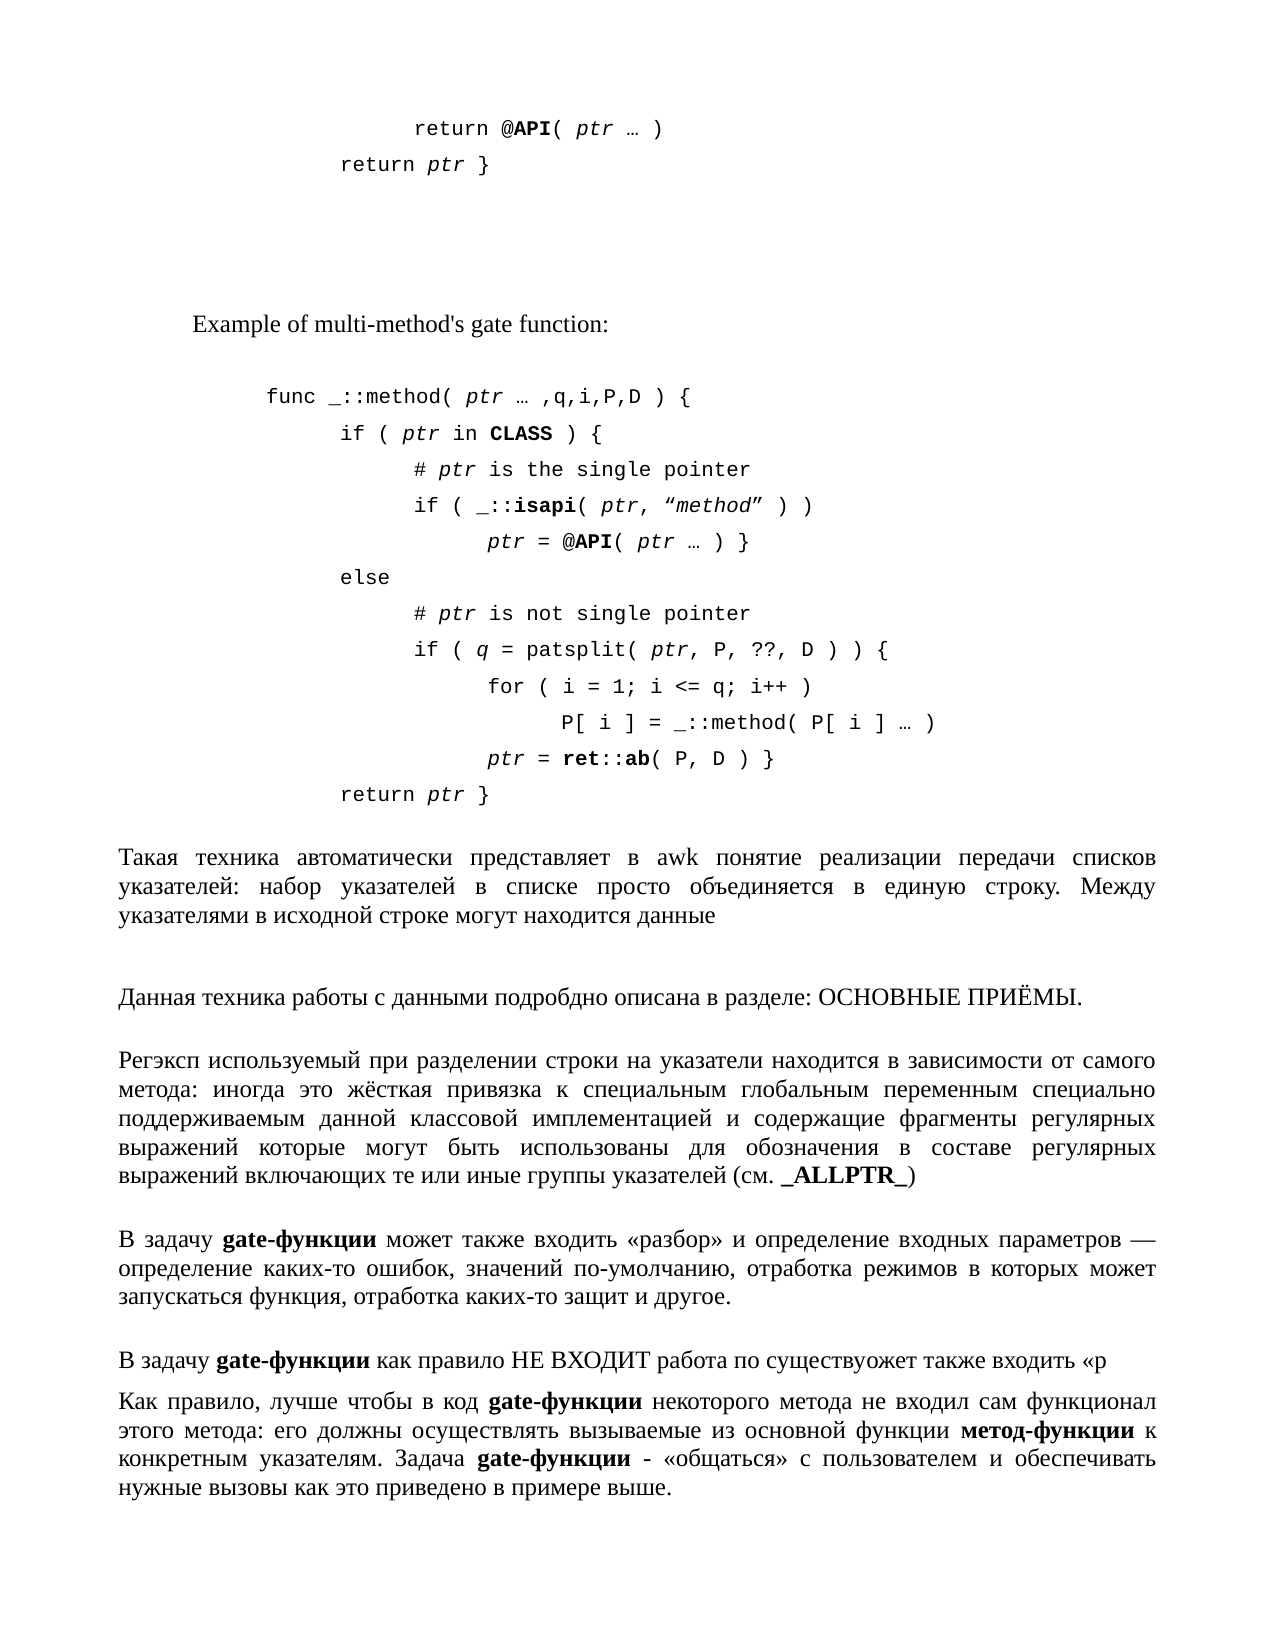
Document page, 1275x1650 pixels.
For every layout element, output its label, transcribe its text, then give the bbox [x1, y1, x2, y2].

text if ( _::isapi( ptr, “method” ) ) [118, 495, 1157, 518]
text func _::method( ptr … ,q,i,P,D ) { [118, 386, 1157, 410]
text if ( ptr in CLASS ) { [118, 423, 1157, 446]
text Example of multi-method's gate function: [118, 309, 1157, 338]
text if ( q = patsplit( ptr, P, ??, D ) ) { [118, 639, 1157, 663]
text Регэксп используемый при разделении строки на указатели находится в зависимости от самого метода: иногда это жёсткая привязка к специальным глобальным переменным специально поддерживаемым данной классовой имплементацией и содержащие фрагменты регулярных выражений которые могут быть использованы для обозначения в составе регулярных выражений включающих те или иные группы указателей (см. _ALLPTR_) [118, 1046, 1157, 1189]
text for ( i = 1; i <= q; i++ ) [118, 676, 1157, 699]
text ptr = ret::ab( P, D ) } [118, 748, 1157, 772]
text else [118, 567, 1157, 591]
text return @API( ptr … ) [118, 118, 1157, 142]
text Как правило, лучше чтобы в код gate-функции некоторого метода не входил сам функционал этого метода: его должны осуществлять вызываемые из основной функции метод-функции к конкретным указателям. Задача gate-функции - «общаться» с пользователем и обеспечивать нужные вызовы как это приведено в примере выше. [118, 1386, 1157, 1501]
text # ptr is the single pointer [118, 459, 1157, 482]
text P[ i ] = _::method( P[ i ] … ) [118, 712, 1157, 735]
text ptr = @API( ptr … ) } [118, 531, 1157, 555]
text В задачу gate-функции как правило НЕ ВХОДИТ работа по существуожет также входить «р [118, 1345, 1157, 1373]
text Такая техника автоматически представляет в awk понятие реализации передачи списков указателей: набор указателей в списке просто объединяется в единую строку. Между указателями в исходной строке могут находится данные [118, 842, 1157, 928]
text В задачу gate-функции может также входить «разбор» и определение входных параметров — определение каких-то ошибок, значений по-умолчанию, отработка режимов в которых может запускаться функция, отработка каких-то защит и другое. [118, 1224, 1157, 1310]
text # ptr is not single pointer [118, 603, 1157, 627]
text return ptr } [118, 784, 1157, 808]
text return ptr } [118, 154, 1157, 178]
text Данная техника работы с данными подробдно описана в разделе: ОСНОВНЫЕ ПРИЁМЫ. [118, 982, 1157, 1011]
